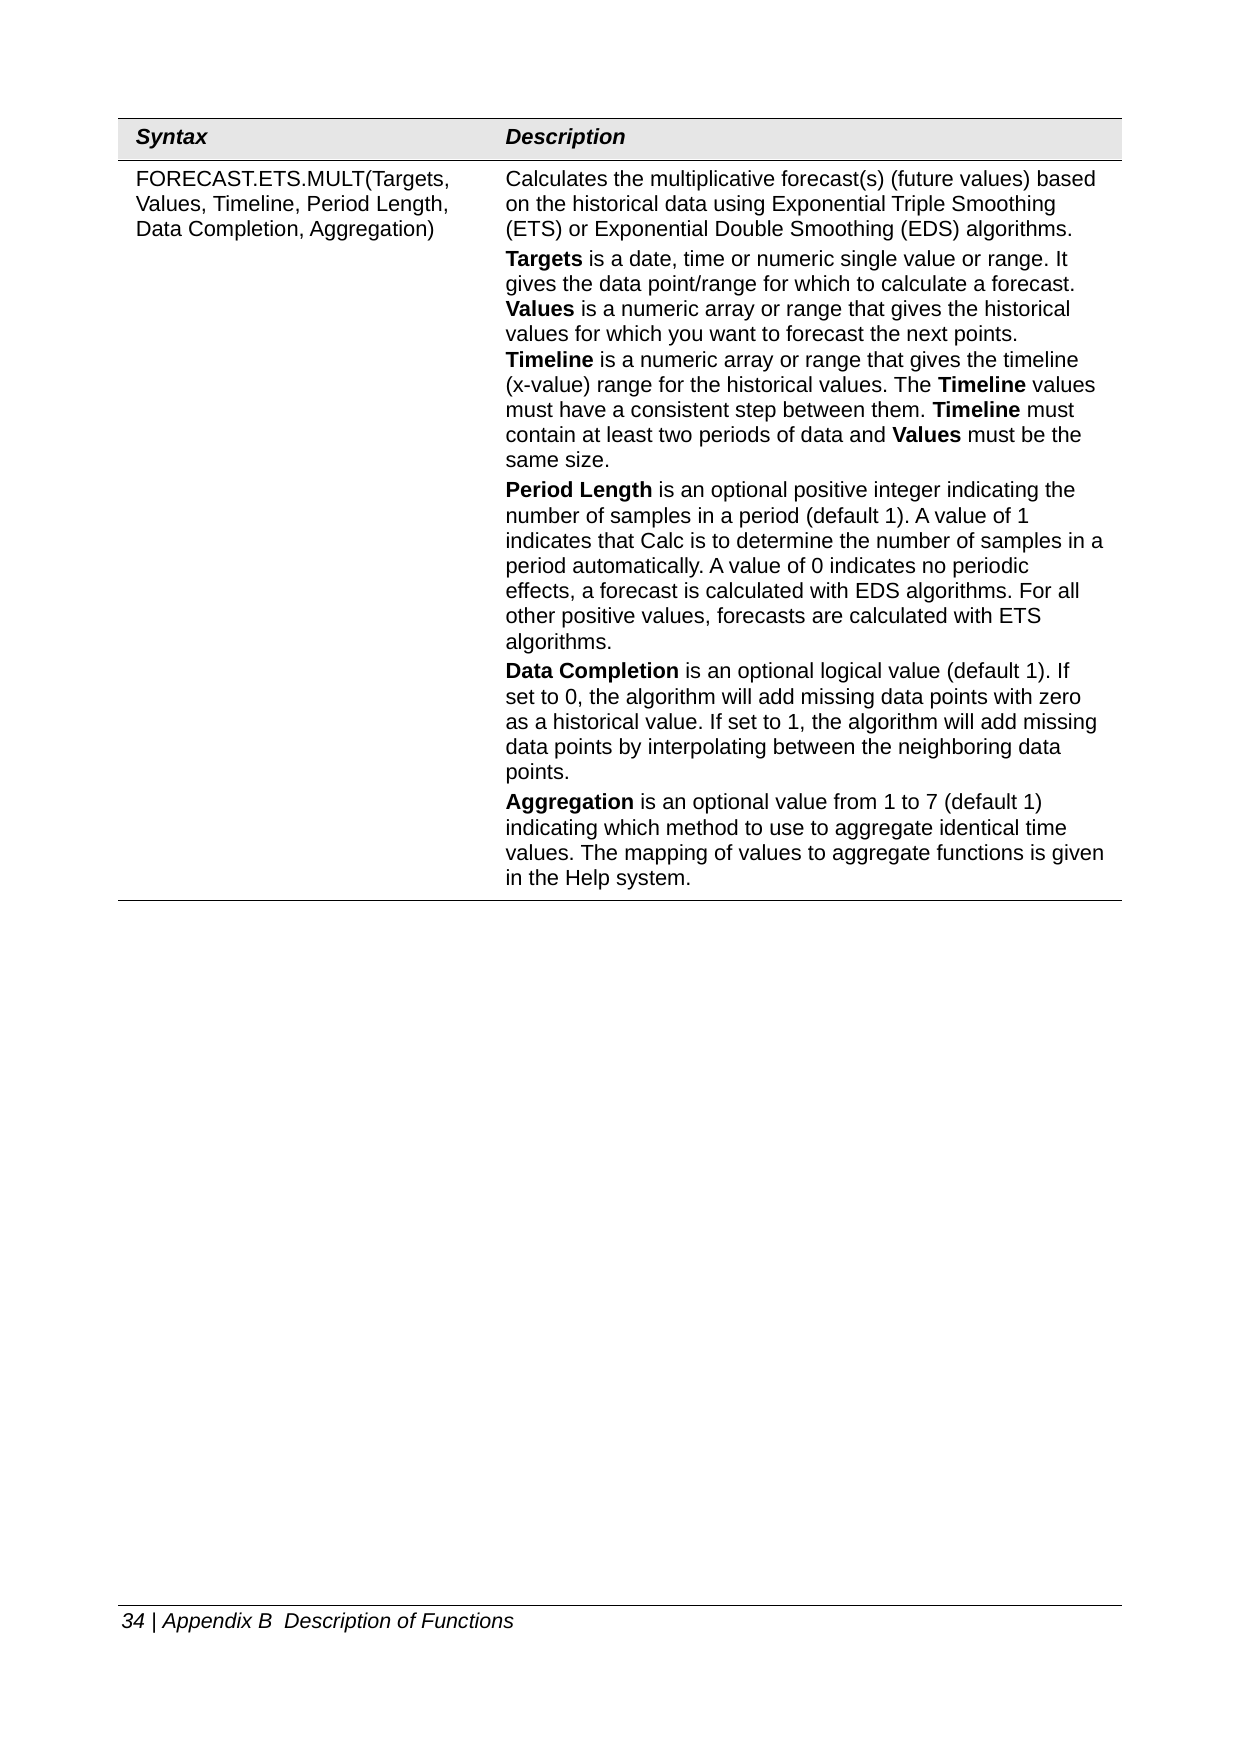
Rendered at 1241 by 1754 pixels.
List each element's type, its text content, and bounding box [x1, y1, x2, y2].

table_header Description [488, 119, 1122, 159]
table_cell FORECAST.ETS.MULT(Targets, Values, Timeline, Period Length, Data Completion, Aggregation) [118, 161, 488, 900]
table_header Syntax [118, 119, 488, 159]
table_cell Calculates the multiplicative forecast(s) (future values) based on the historical data using Exponential Triple Smoothing (ETS) or Exponential Double Smoothing (EDS) algorithms. Targets is a date, time or numeric single value or range. It gives the data point/range for which to calculate a forecast. Values is a numeric array or range that gives the historical values for which you want to forecast the next points. Timeline is a numeric array or range that gives the timeline (x-value) range for the historical values. The Timeline values must have a consistent step between them. Timeline must contain at least two periods of data and Values must be the same size. Period Length is an optional positive integer indicating the number of samples in a period (default 1). A value of 1 indicates that Calc is to determine the number of samples in a period automatically. A value of 0 indicates no periodic effects, a forecast is calculated with EDS algorithms. For all other positive values, forecasts are calculated with ETS algorithms. Data Completion is an optional logical value (default 1). If set to 0, the algorithm will add missing data points with zero as a historical value. If set to 1, the algorithm will add missing data points by interpolating between the neighboring data points. Aggregation is an optional value from 1 to 7 (default 1) indicating which method to use to aggregate identical time values. The mapping of values to aggregate functions is given in the Help system. [488, 161, 1122, 900]
